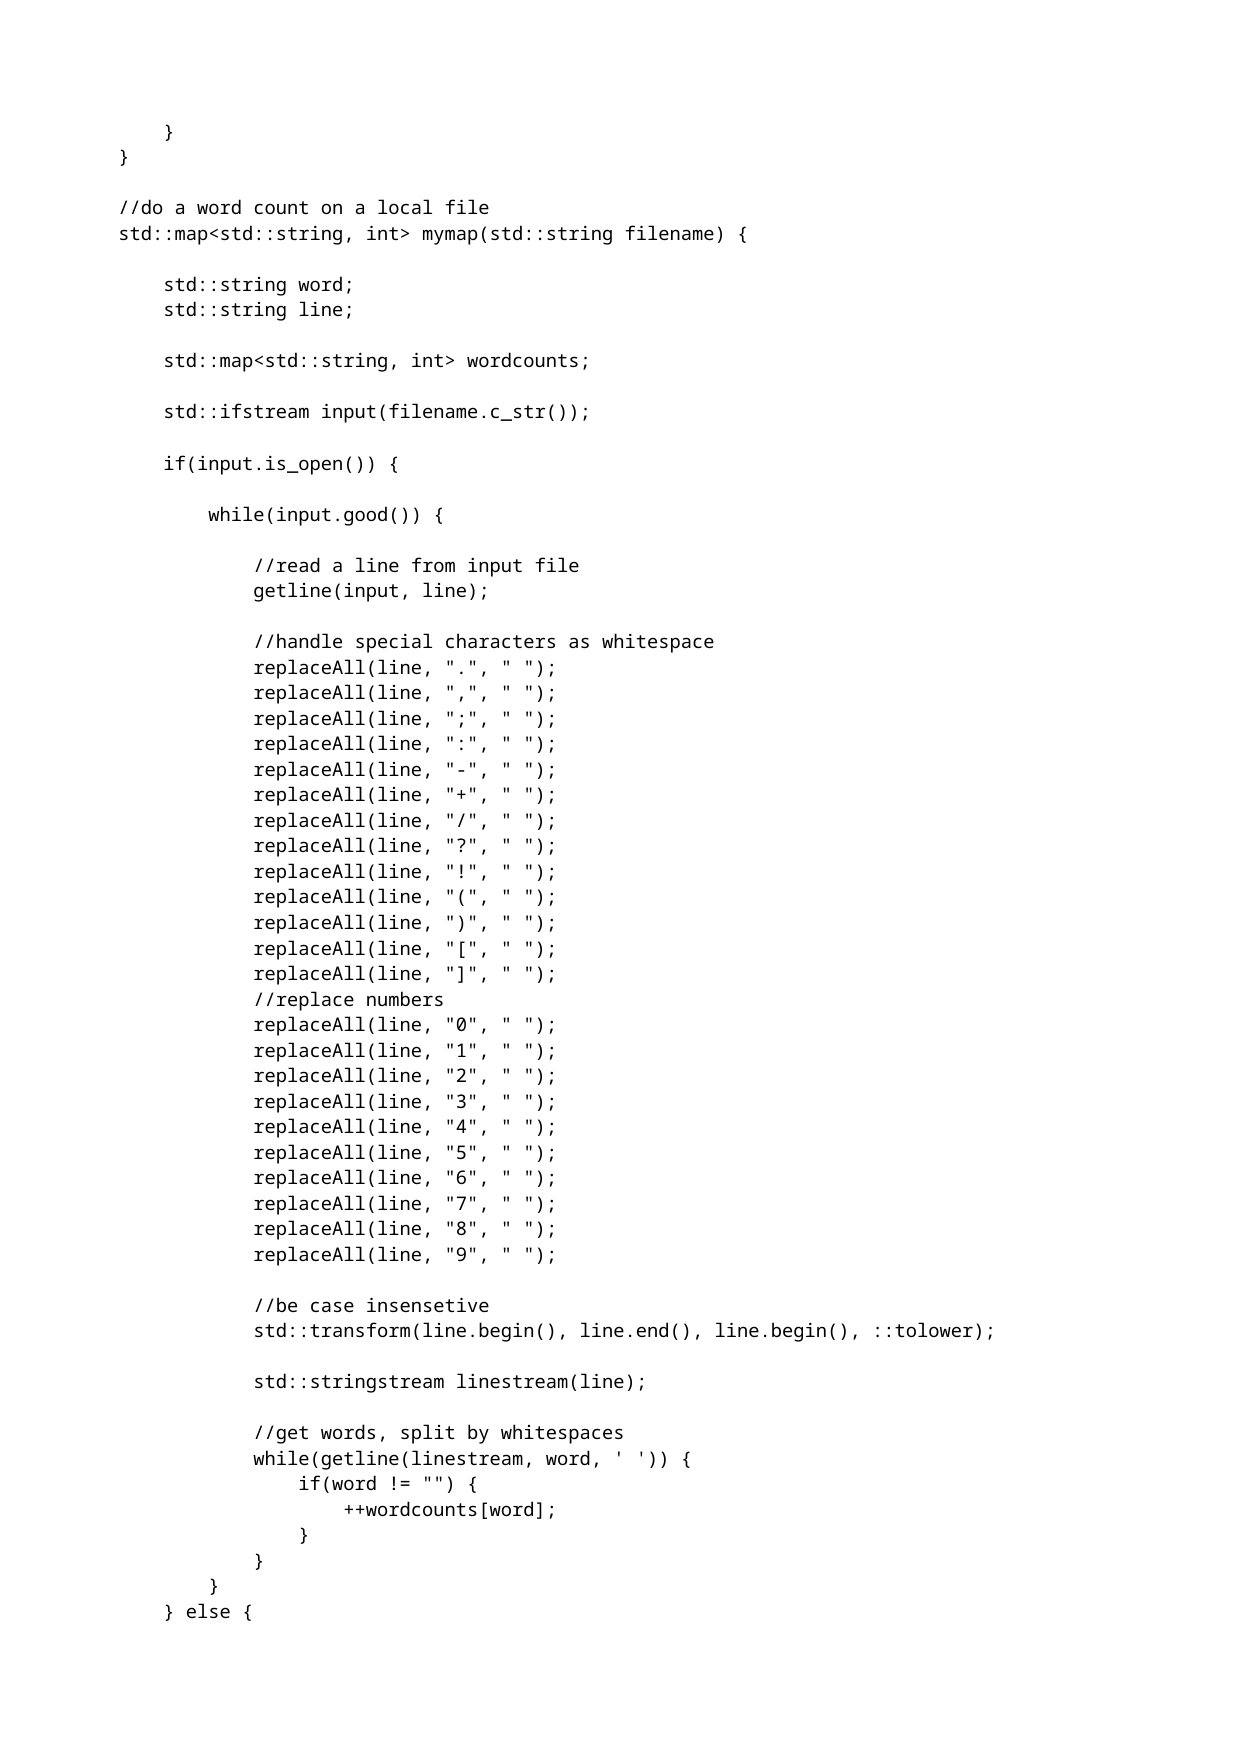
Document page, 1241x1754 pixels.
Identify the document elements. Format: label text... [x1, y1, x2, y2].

text replaceAll(line, "(", " "); [118, 884, 1122, 909]
text if(word != "") { [118, 1471, 1122, 1496]
text replaceAll(line, "3", " "); [118, 1088, 1122, 1113]
text replaceAll(line, "7", " "); [118, 1190, 1122, 1216]
text if(input.is_open()) { [118, 450, 1122, 475]
text //read a line from input file [118, 552, 1122, 577]
text replaceAll(line, "0", " "); [118, 1011, 1122, 1037]
text replaceAll(line, ".", " "); [118, 654, 1122, 679]
text replaceAll(line, "[", " "); [118, 935, 1122, 960]
text } else { [118, 1598, 1122, 1624]
text } [118, 1547, 1122, 1573]
text replaceAll(line, "1", " "); [118, 1037, 1122, 1062]
text replaceAll(line, "/", " "); [118, 807, 1122, 833]
text replaceAll(line, "-", " "); [118, 756, 1122, 782]
text replaceAll(line, ":", " "); [118, 731, 1122, 756]
text replaceAll(line, "9", " "); [118, 1241, 1122, 1267]
text } [118, 1573, 1122, 1598]
text std::string line; [118, 297, 1122, 322]
text std::map<std::string, int> wordcounts; [118, 348, 1122, 373]
text std::stringstream linestream(line); [118, 1369, 1122, 1394]
text } [118, 144, 1122, 169]
text //get words, split by whitespaces [118, 1420, 1122, 1445]
text } [118, 118, 1122, 144]
text replaceAll(line, "4", " "); [118, 1113, 1122, 1139]
text replaceAll(line, "5", " "); [118, 1139, 1122, 1164]
text while(getline(linestream, word, ' ')) { [118, 1445, 1122, 1471]
text getline(input, line); [118, 577, 1122, 603]
text replaceAll(line, "8", " "); [118, 1216, 1122, 1241]
text replaceAll(line, "6", " "); [118, 1164, 1122, 1190]
text //be case insensetive [118, 1292, 1122, 1318]
text //replace numbers [118, 986, 1122, 1011]
text replaceAll(line, "+", " "); [118, 782, 1122, 807]
text } [118, 1522, 1122, 1547]
text std::transform(line.begin(), line.end(), line.begin(), ::tolower); [118, 1318, 1122, 1343]
text std::map<std::string, int> mymap(std::string filename) { [118, 220, 1122, 246]
text replaceAll(line, ";", " "); [118, 705, 1122, 731]
text while(input.good()) { [118, 501, 1122, 526]
text ++wordcounts[word]; [118, 1496, 1122, 1522]
text replaceAll(line, "?", " "); [118, 833, 1122, 858]
text //do a word count on a local file [118, 195, 1122, 220]
text replaceAll(line, ")", " "); [118, 909, 1122, 935]
text std::ifstream input(filename.c_str()); [118, 399, 1122, 424]
text replaceAll(line, "]", " "); [118, 960, 1122, 986]
text replaceAll(line, ",", " "); [118, 679, 1122, 705]
text replaceAll(line, "2", " "); [118, 1062, 1122, 1088]
text //handle special characters as whitespace [118, 628, 1122, 654]
text replaceAll(line, "!", " "); [118, 858, 1122, 884]
text std::string word; [118, 271, 1122, 297]
